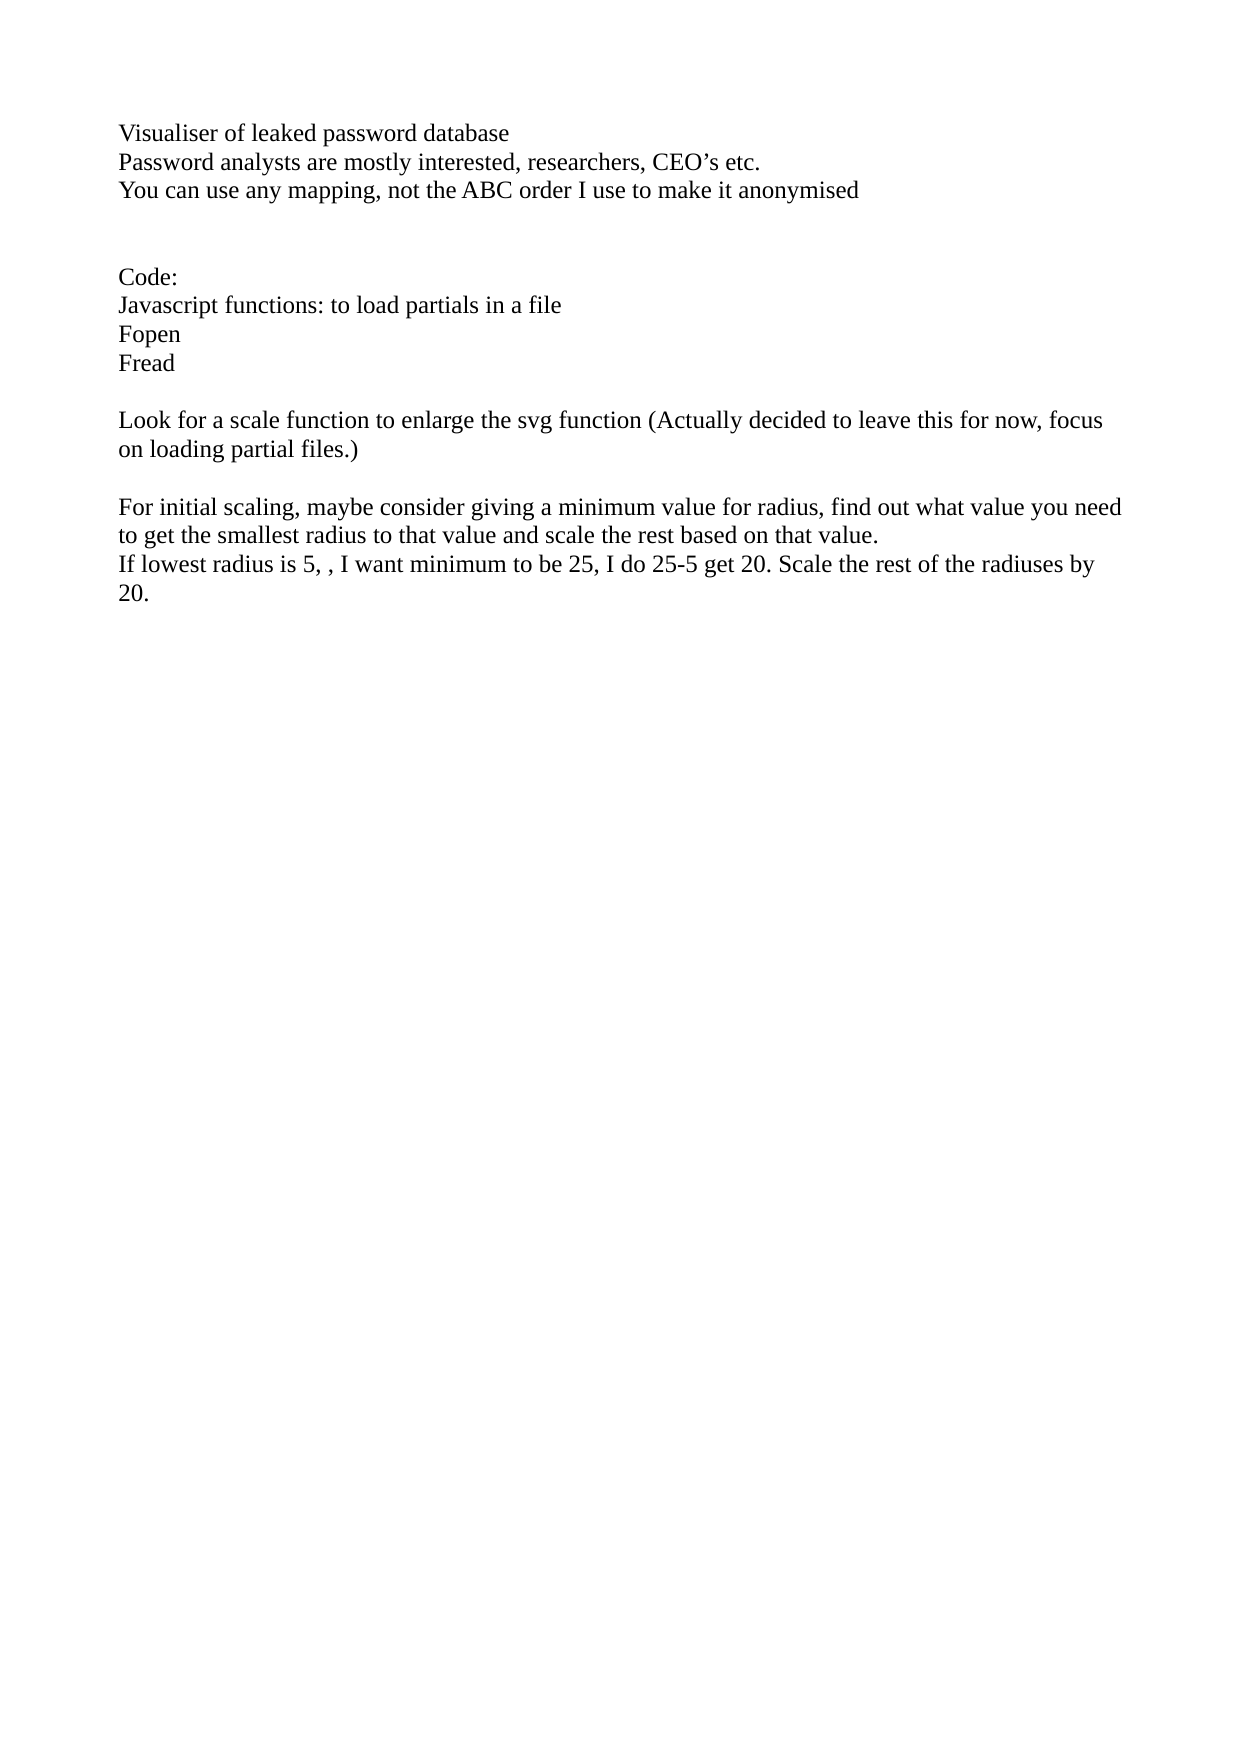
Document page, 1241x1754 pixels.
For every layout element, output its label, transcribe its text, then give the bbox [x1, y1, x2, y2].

text You can use any mapping, not the ABC order I use to make it anonymised [118, 176, 1122, 204]
text Visualiser of leaked password database [118, 118, 1122, 147]
text Code: [118, 262, 1122, 291]
text Look for a scale function to enlarge the svg function (Actually decided to leave this for now, focus on loading partial files.) [118, 406, 1122, 463]
text Fread [118, 348, 1122, 377]
text For initial scaling, maybe consider giving a minimum value for radius, find out what value you need to get the smallest radius to that value and scale the rest based on that value. [118, 492, 1122, 549]
text Javascript functions: to load partials in a file [118, 291, 1122, 319]
text Fopen [118, 319, 1122, 348]
text If lowest radius is 5, , I want minimum to be 25, I do 25-5 get 20. Scale the rest of the radiuses by 20. [118, 549, 1122, 607]
text Password analysts are mostly interested, researchers, CEO’s etc. [118, 147, 1122, 176]
